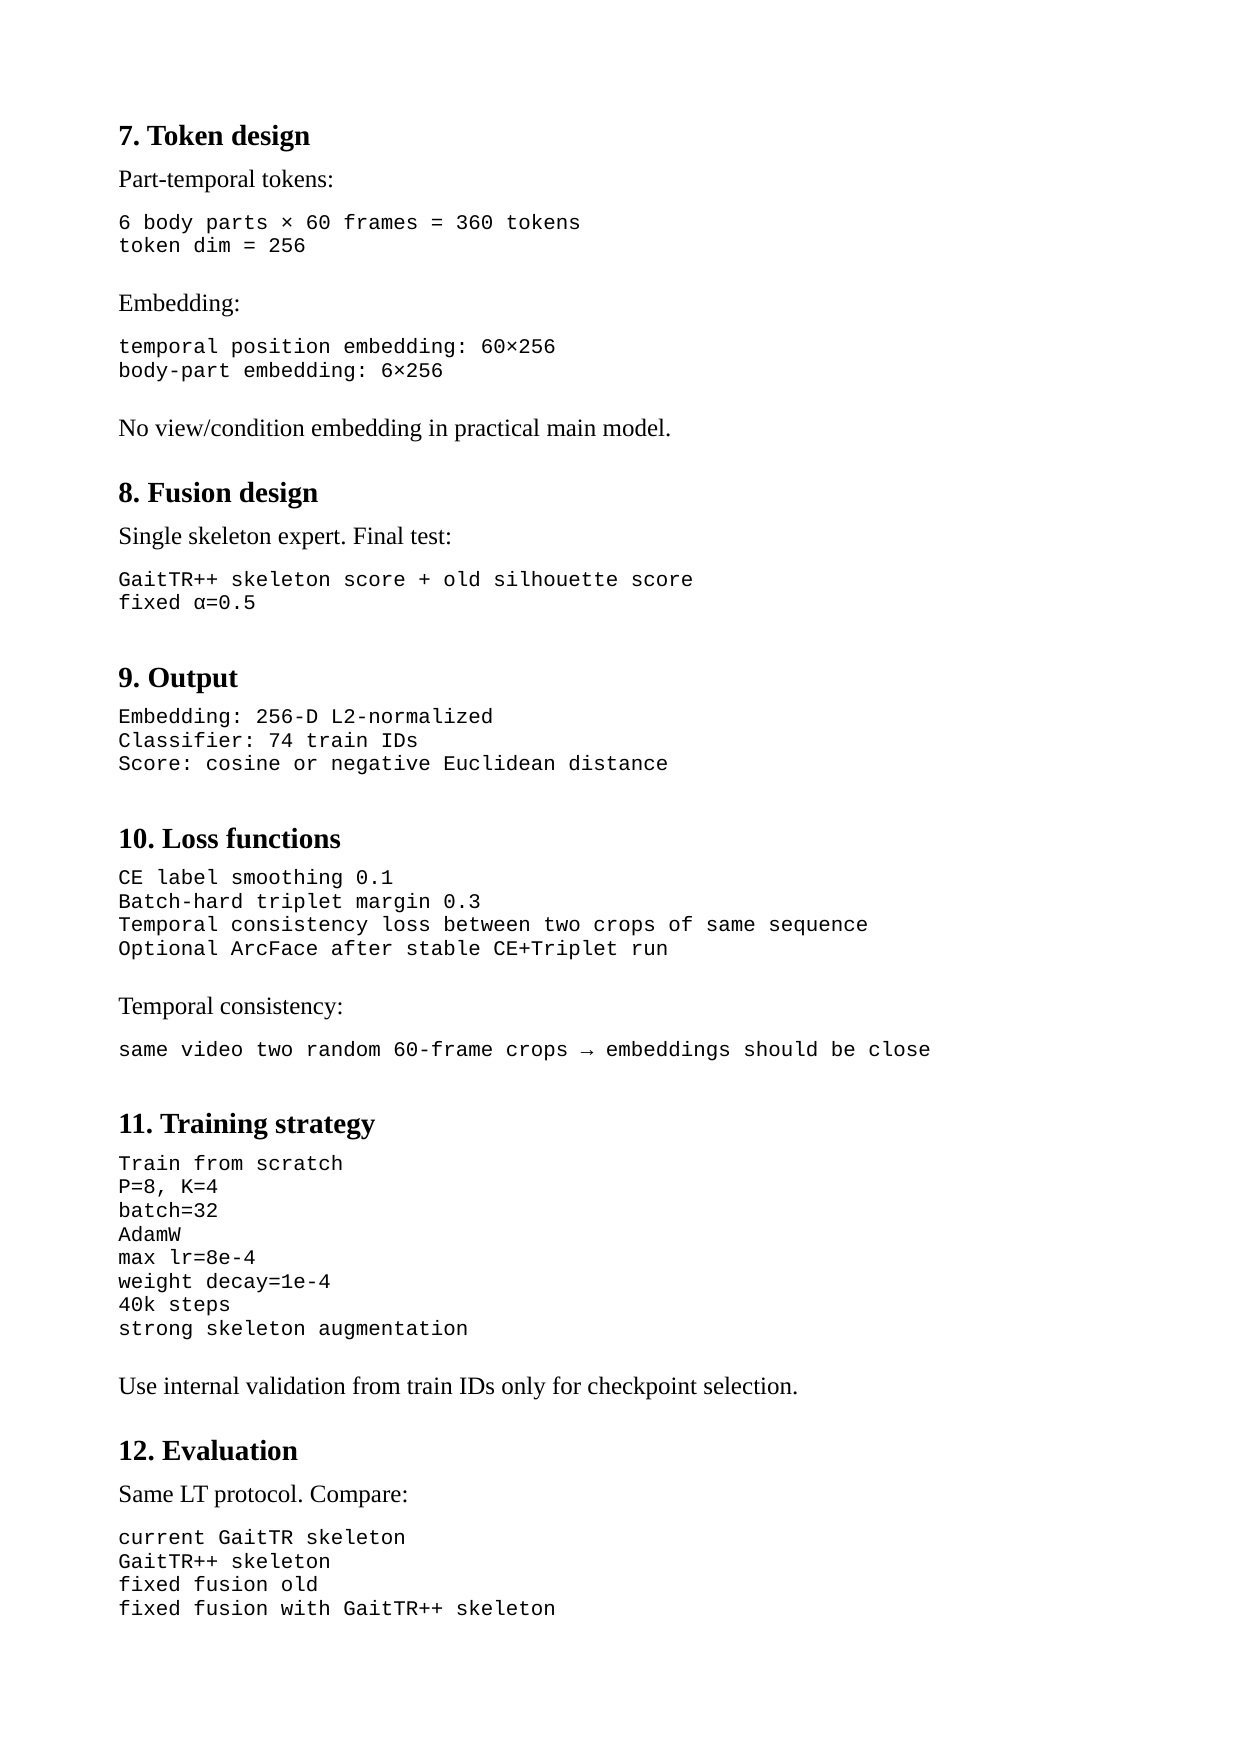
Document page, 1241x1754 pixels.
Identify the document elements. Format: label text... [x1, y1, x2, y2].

text fixed fusion old [118, 1574, 1122, 1598]
text batch=32 [118, 1200, 1122, 1223]
subtitle 11. Training strategy [118, 1107, 1122, 1140]
text Temporal consistency loss between two crops of same sequence [118, 914, 1122, 938]
text GaitTR++ skeleton [118, 1551, 1122, 1574]
text GaitTR++ skeleton score + old silhouette score [118, 569, 1122, 592]
text 40k steps [118, 1294, 1122, 1318]
text 6 body parts × 60 frames = 360 tokens [118, 212, 1122, 235]
text Use internal validation from train IDs only for checkpoint selection. [118, 1371, 1122, 1400]
text weight decay=1e-4 [118, 1271, 1122, 1294]
subtitle 7. Token design [118, 118, 1122, 152]
text current GaitTR skeleton [118, 1527, 1122, 1551]
text Single skeleton expert. Final test: [118, 521, 1122, 550]
text Embedding: 256-D L2-normalized [118, 706, 1122, 730]
text Same LT protocol. Compare: [118, 1479, 1122, 1508]
text max lr=8e-4 [118, 1247, 1122, 1271]
text Part-temporal tokens: [118, 164, 1122, 193]
text Temporal consistency: [118, 991, 1122, 1020]
text AdamW [118, 1223, 1122, 1247]
text Batch-hard triplet margin 0.3 [118, 891, 1122, 914]
subtitle 12. Evaluation [118, 1433, 1122, 1467]
subtitle 8. Fusion design [118, 475, 1122, 509]
text Score: cosine or negative Euclidean distance [118, 753, 1122, 777]
text temporal position embedding: 60×256 [118, 336, 1122, 360]
text Train from scratch [118, 1153, 1122, 1176]
text Optional ArcFace after stable CE+Triplet run [118, 938, 1122, 962]
text fixed α=0.5 [118, 592, 1122, 616]
text same video two random 60-frame crops → embeddings should be close [118, 1039, 1122, 1062]
text CE label smoothing 0.1 [118, 867, 1122, 891]
text strong skeleton augmentation [118, 1318, 1122, 1342]
text fixed fusion with GaitTR++ skeleton [118, 1598, 1122, 1622]
text No view/condition embedding in practical main model. [118, 413, 1122, 442]
text Classifier: 74 train IDs [118, 730, 1122, 753]
subtitle 10. Loss functions [118, 821, 1122, 855]
subtitle 9. Output [118, 660, 1122, 694]
text body-part embedding: 6×256 [118, 360, 1122, 383]
text token dim = 256 [118, 235, 1122, 259]
text Embedding: [118, 288, 1122, 317]
text P=8, K=4 [118, 1176, 1122, 1200]
